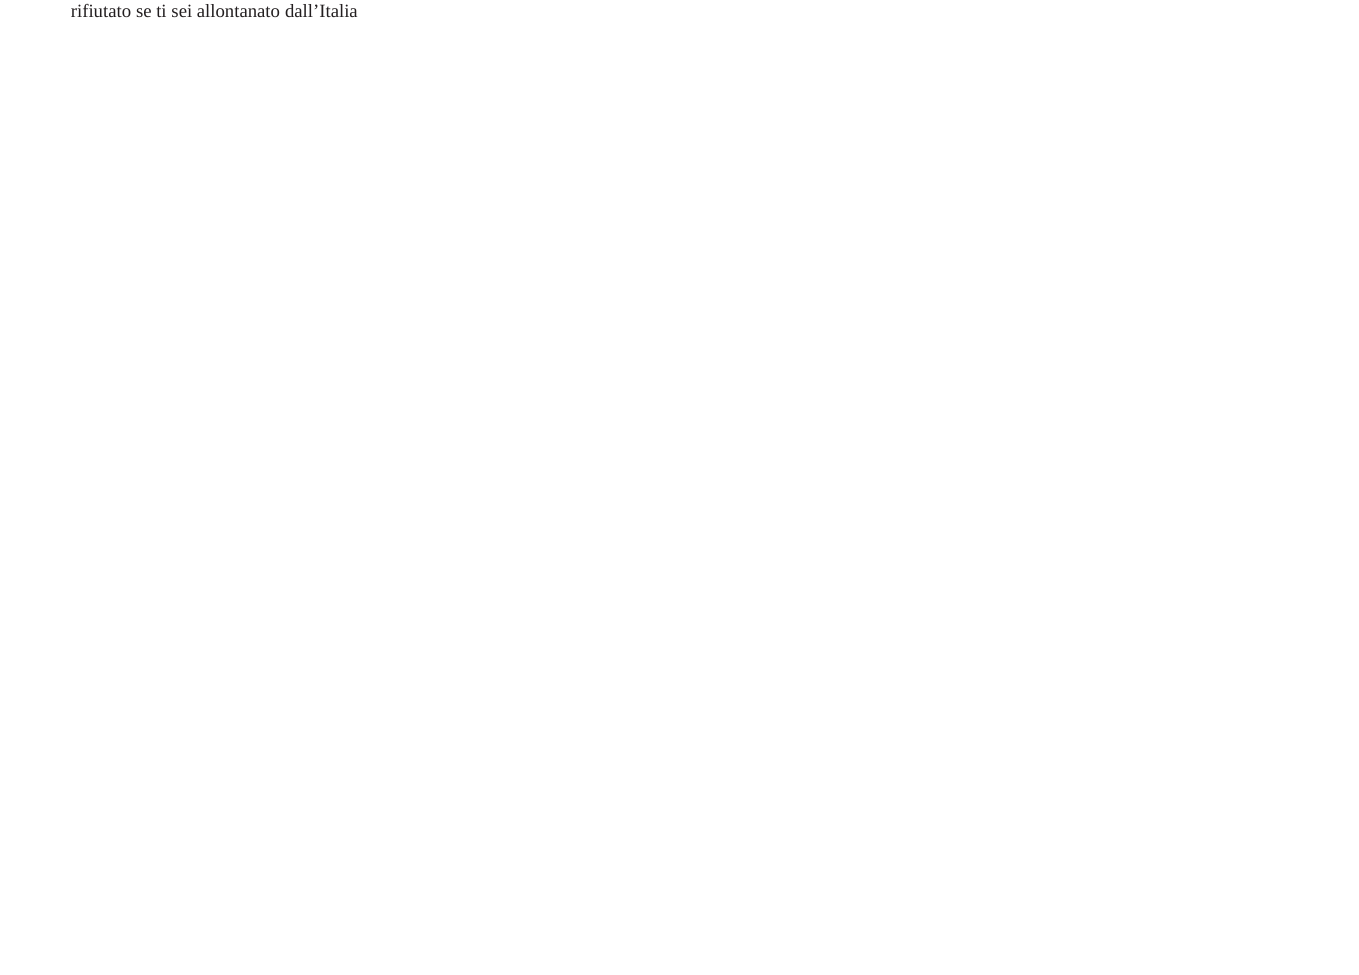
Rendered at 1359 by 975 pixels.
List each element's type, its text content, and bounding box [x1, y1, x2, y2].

text rifiutato se ti sei allontanato dall’Italia [71, 0, 596, 22]
